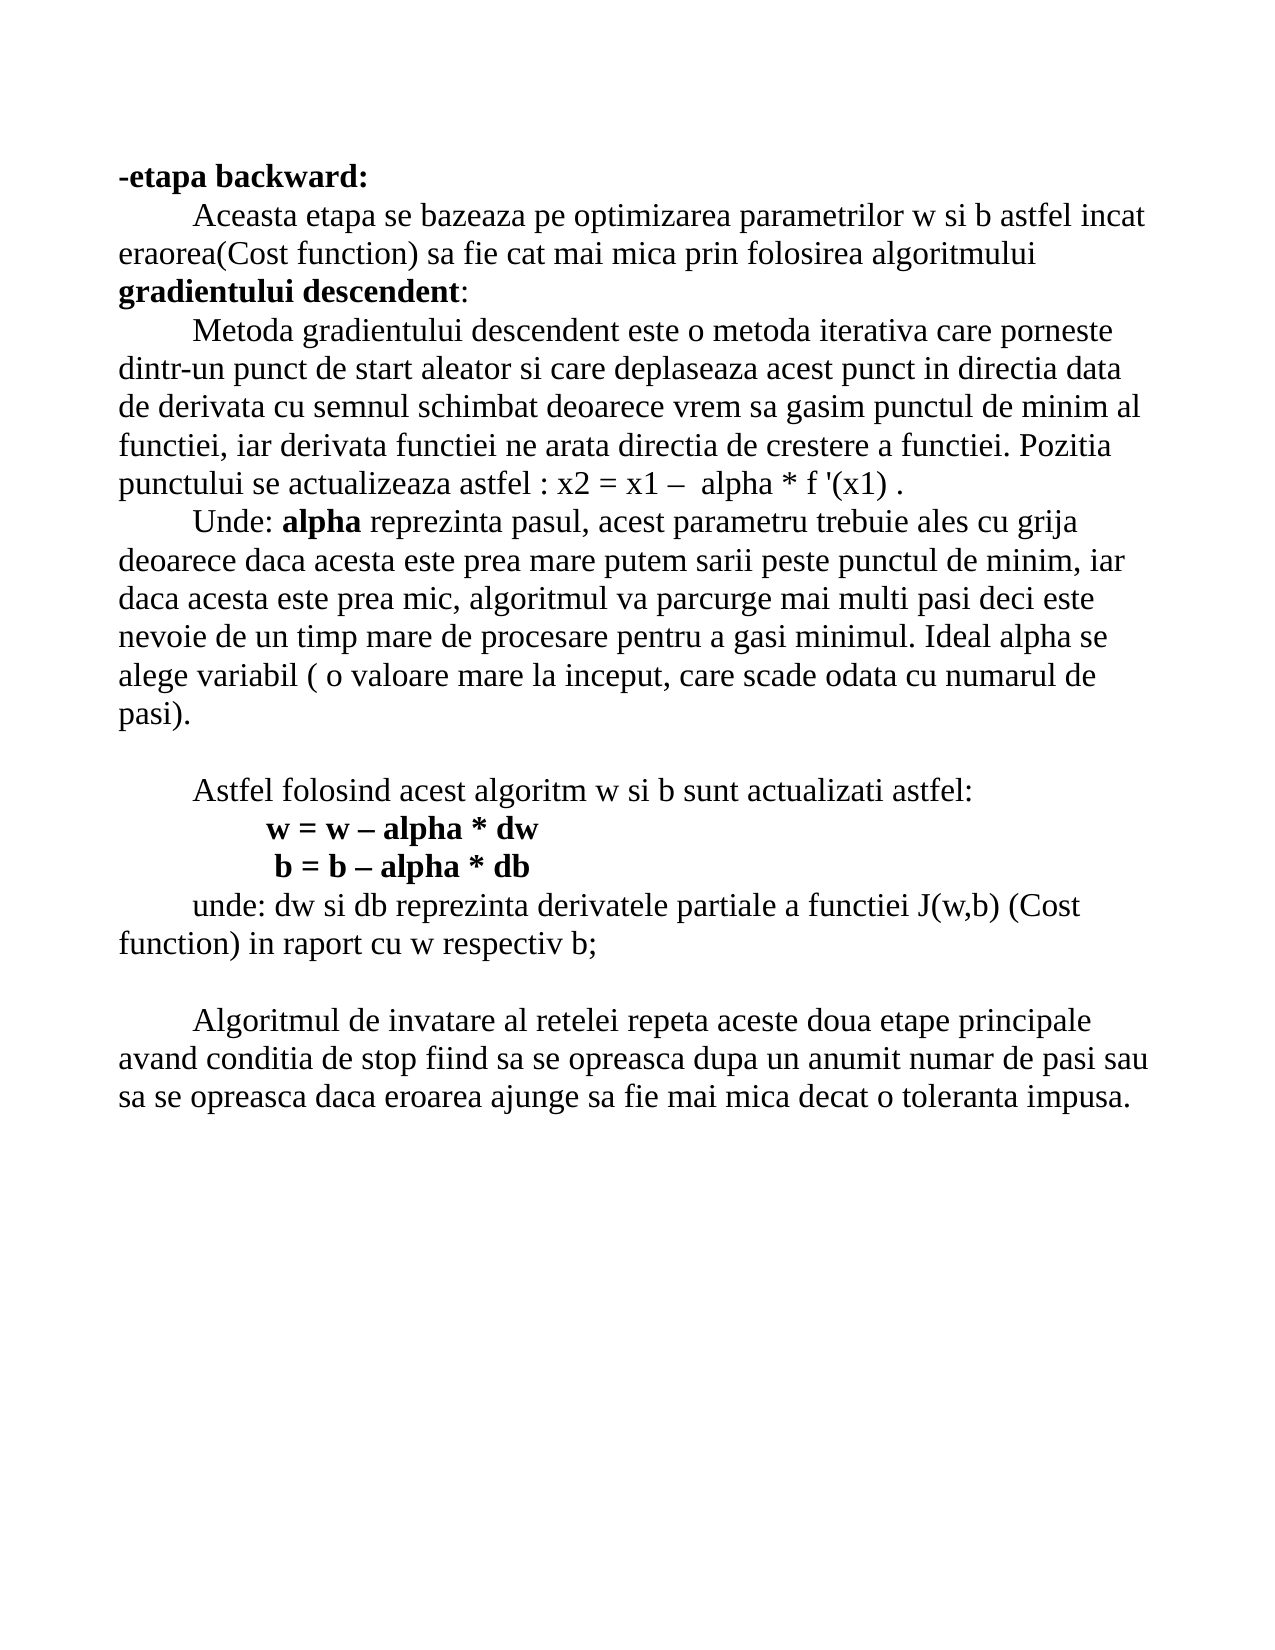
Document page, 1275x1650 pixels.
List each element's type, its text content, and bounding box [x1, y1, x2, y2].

text unde: dw si db reprezinta derivatele partiale a functiei J(w,b) (Cost function) in raport cu w respectiv b; [118, 885, 1157, 961]
text Metoda gradientului descendent este o metoda iterativa care porneste dintr-un punct de start aleator si care deplaseaza acest punct in directia data de derivata cu semnul schimbat deoarece vrem sa gasim punctul de minim al functiei, iar derivata functiei ne arata directia de crestere a functiei. Pozitia punctului se actualizeaza astfel : x2 = x1 – alpha * f '(x1) . [118, 310, 1157, 501]
text Unde: alpha reprezinta pasul, acest parametru trebuie ales cu grija deoarece daca acesta este prea mare putem sarii peste punctul de minim, iar daca acesta este prea mic, algoritmul va parcurge mai multi pasi deci este nevoie de un timp mare de procesare pentru a gasi minimul. Ideal alpha se alege variabil ( o valoare mare la inceput, care scade odata cu numarul de pasi). [118, 501, 1157, 731]
text Aceasta etapa se bazeaza pe optimizarea parametrilor w si b astfel incat eraorea(Cost function) sa fie cat mai mica prin folosirea algoritmului gradientului descendent: [118, 195, 1157, 310]
text b = b – alpha * db [118, 846, 1157, 885]
text w = w – alpha * dw [118, 808, 1157, 846]
text Astfel folosind acest algoritm w si b sunt actualizati astfel: [118, 770, 1157, 808]
text -etapa backward: [118, 156, 1157, 195]
text Algoritmul de invatare al retelei repeta aceste doua etape principale avand conditia de stop fiind sa se opreasca dupa un anumit numar de pasi sau sa se opreasca daca eroarea ajunge sa fie mai mica decat o toleranta impusa. [118, 1000, 1157, 1115]
